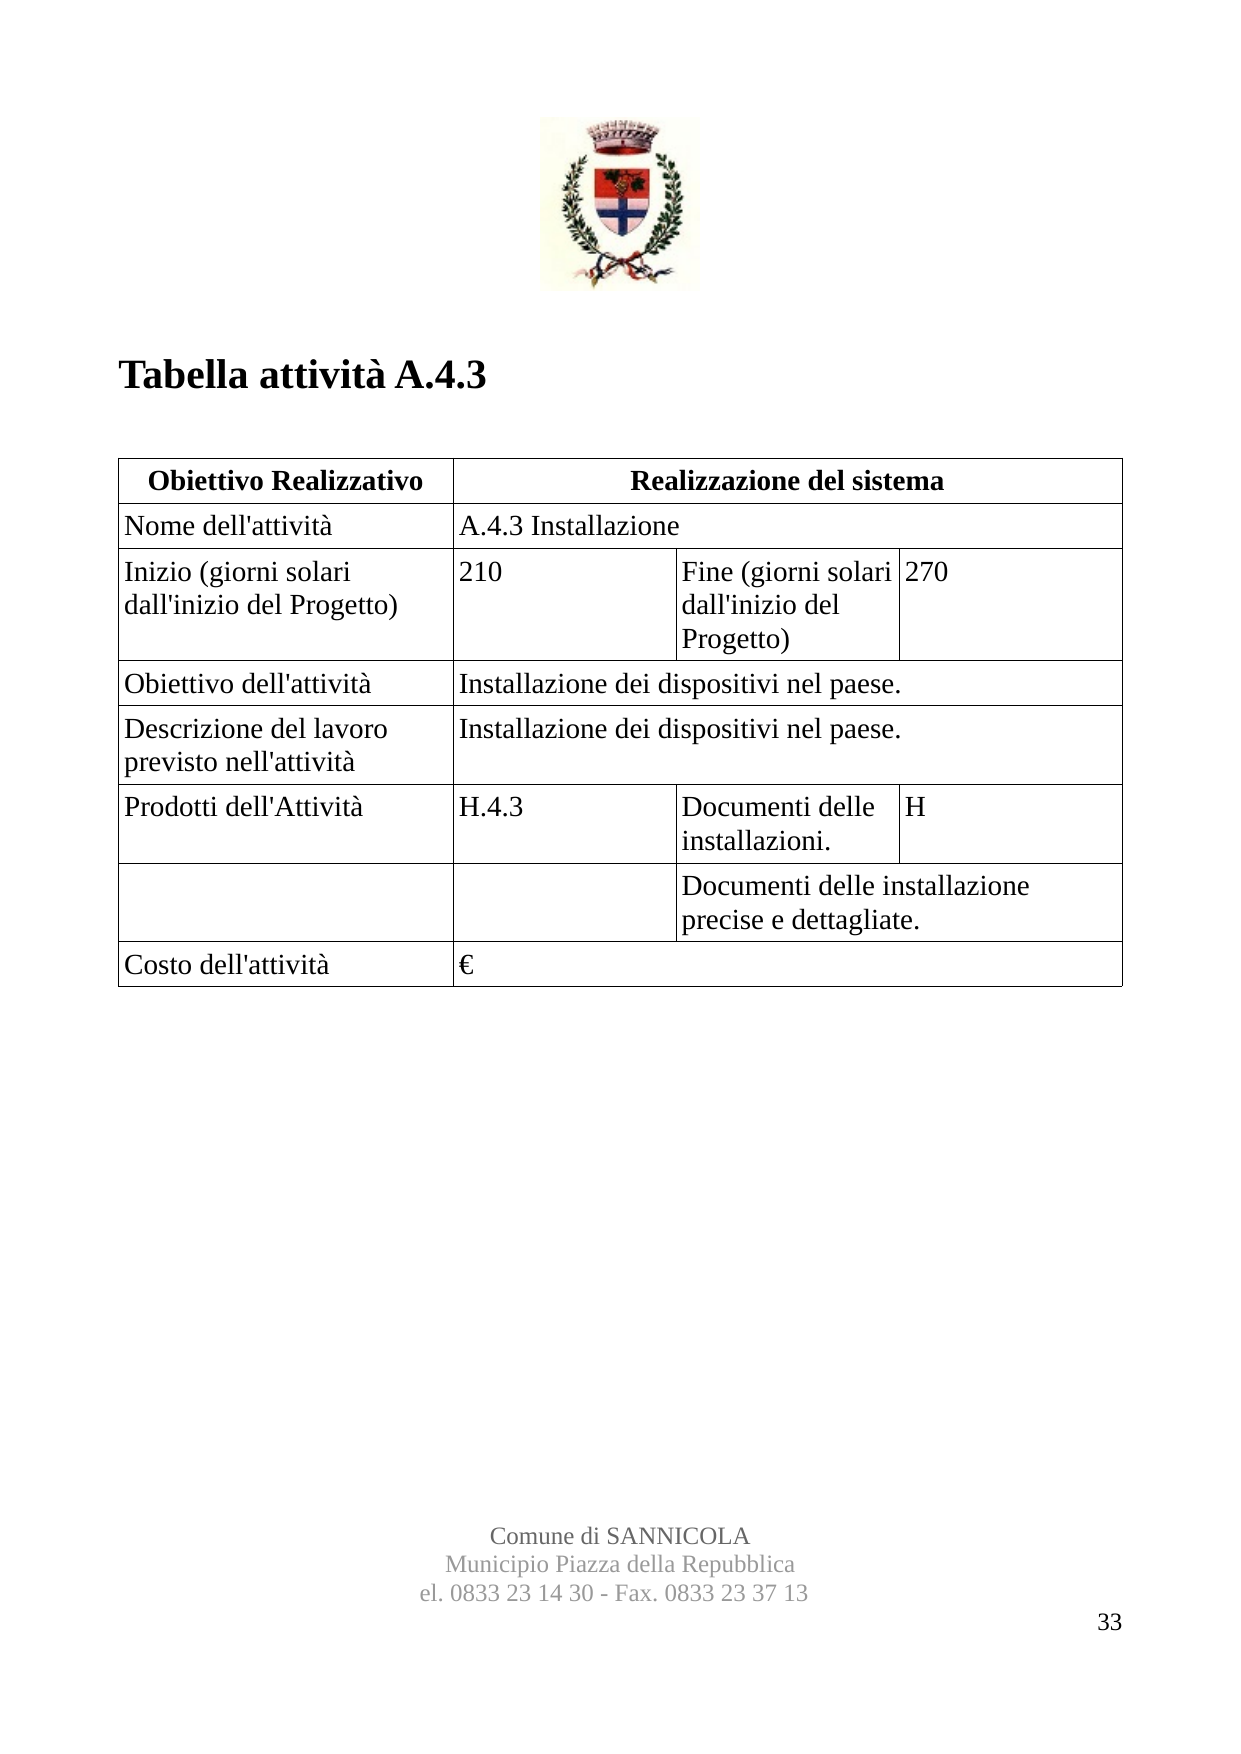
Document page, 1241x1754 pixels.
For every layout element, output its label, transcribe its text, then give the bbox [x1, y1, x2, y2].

table_cell € [454, 942, 1122, 986]
table_cell A.4.3 Installazione [454, 504, 1122, 548]
table_cell Prodotti dell'Attività [119, 785, 453, 862]
table_cell Installazione dei dispositivi nel paese. [454, 661, 1122, 705]
table_cell Installazione dei dispositivi nel paese. [454, 706, 1122, 784]
table_cell Descrizione del lavoro previsto nell'attività [119, 706, 453, 784]
table_header Obiettivo Realizzativo [119, 459, 453, 503]
table_cell Documenti delle installazione precise e dettagliate. [677, 864, 1122, 941]
table_cell Nome dell'attività [119, 504, 453, 548]
table_cell H [900, 785, 1122, 862]
table_header Realizzazione del sistema [454, 459, 1122, 503]
picture [540, 117, 700, 291]
table_cell Inizio (giorni solari dall'inizio del Progetto) [119, 549, 453, 660]
table_cell Fine (giorni solari dall'inizio del Progetto) [677, 549, 899, 660]
table_cell Obiettivo dell'attività [119, 661, 453, 705]
table_cell [454, 864, 676, 941]
table_cell Documenti delle installazioni. [677, 785, 899, 862]
table_cell H.4.3 [454, 785, 676, 862]
table_cell Costo dell'attività [119, 942, 453, 986]
text Tabella attività A.4.3 [118, 350, 1122, 398]
table_cell 270 [900, 549, 1122, 660]
table_cell 210 [454, 549, 676, 660]
table_cell [119, 864, 453, 941]
